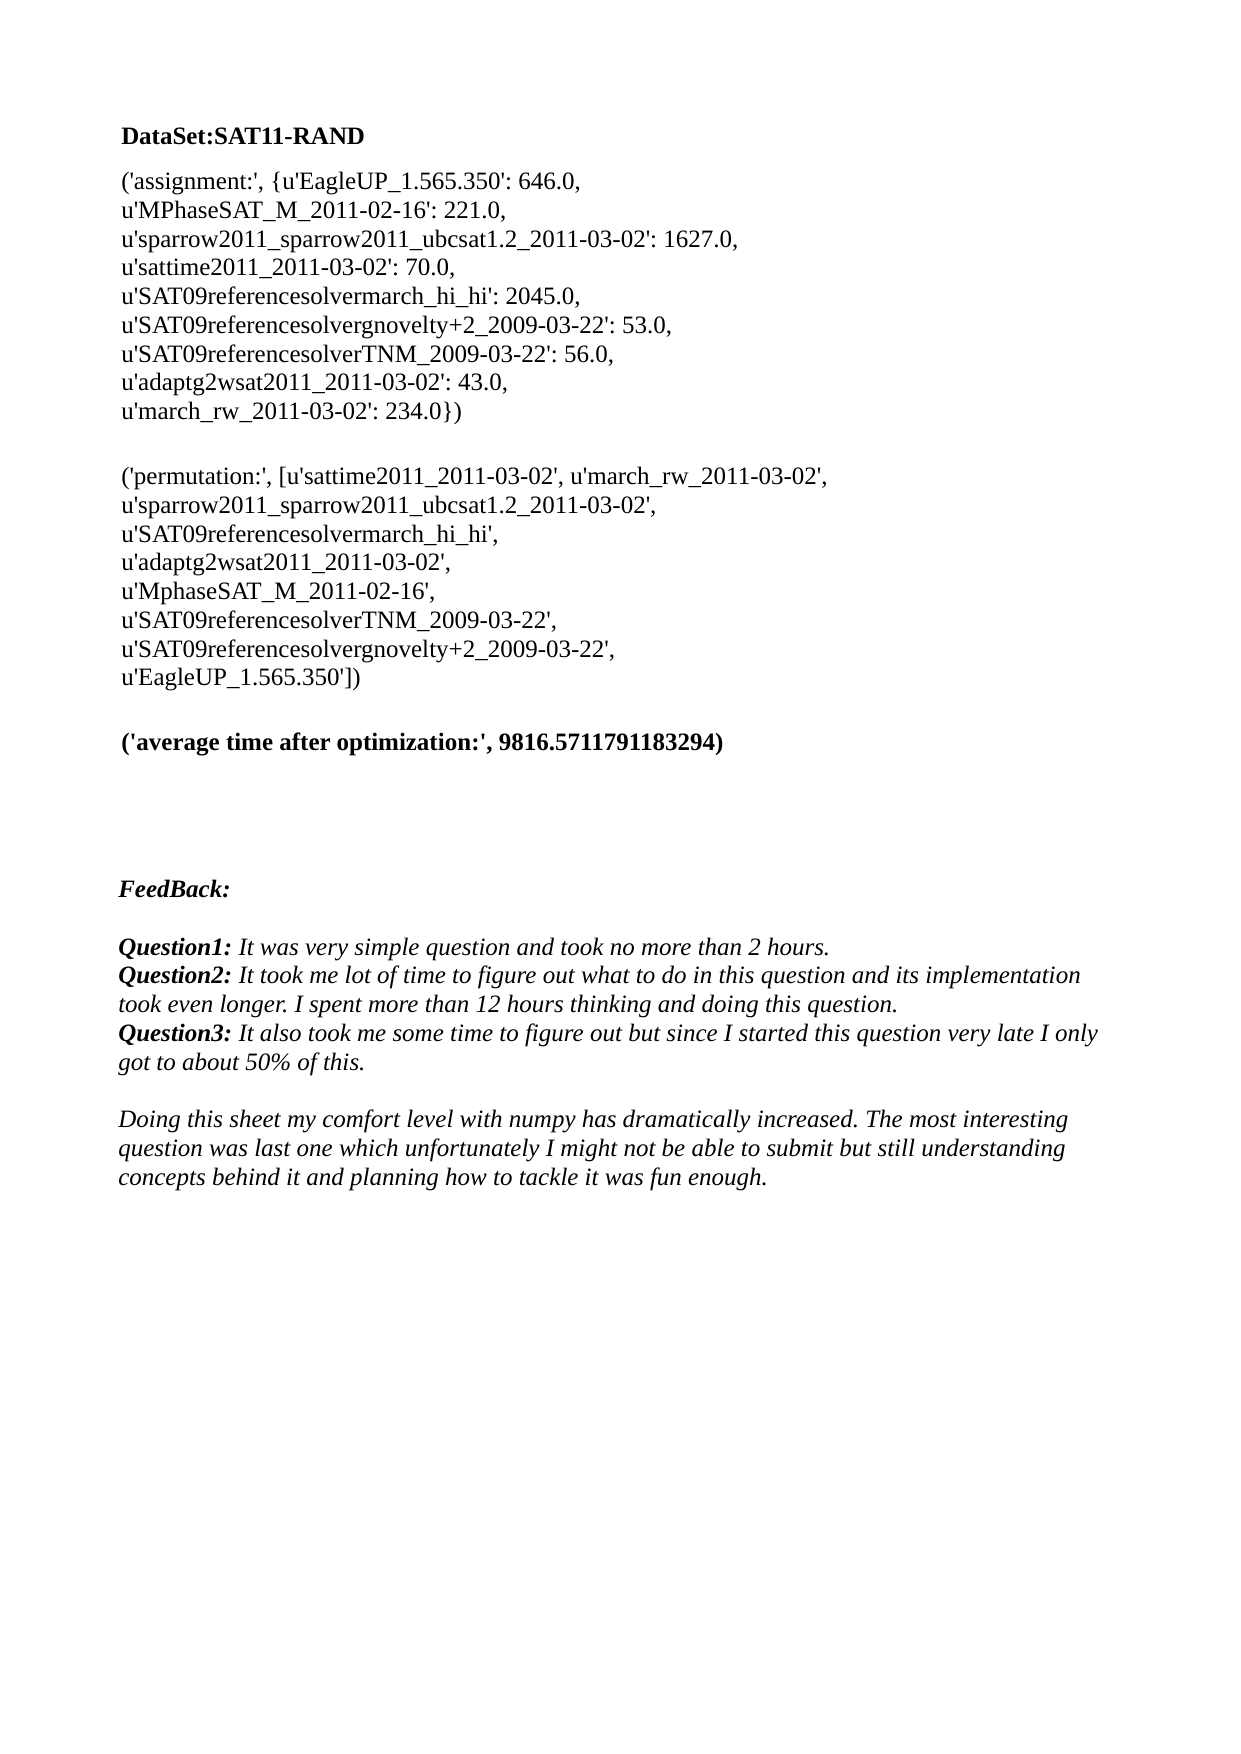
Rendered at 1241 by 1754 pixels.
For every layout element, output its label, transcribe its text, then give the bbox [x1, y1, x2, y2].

table_header DataSet:SAT11-RAND [118, 118, 371, 153]
text Question1: It was very simple question and took no more than 2 hours. [118, 932, 1122, 960]
table_cell ('permutation:', [u'sattime2011_2011-03-02', u'march_rw_2011-03-02', u'sparrow2011_sparrow2011_ubcsat1.2_2011-03-02', u'SAT09referencesolvermarch_hi_hi', u'adaptg2wsat2011_2011-03-02', u'MphaseSAT_M_2011-02-16', u'SAT09referencesolverTNM_2009-03-22', u'SAT09referencesolvergnovelty+2_2009-03-22', u'EagleUP_1.565.350']) [118, 428, 1122, 724]
table_cell ('assignment:', {u'EagleUP_1.565.350': 646.0, u'MPhaseSAT_M_2011-02-16': 221.0, u'sparrow2011_sparrow2011_ubcsat1.2_2011-03-02': 1627.0, u'sattime2011_2011-03-02': 70.0, u'SAT09referencesolvermarch_hi_hi': 2045.0, u'SAT09referencesolvergnovelty+2_2009-03-22': 53.0, u'SAT09referencesolverTNM_2009-03-22': 56.0, u'adaptg2wsat2011_2011-03-02': 43.0, u'march_rw_2011-03-02': 234.0}) [118, 163, 1122, 428]
text Doing this sheet my comfort level with numpy has dramatically increased. The most interesting question was last one which unfortunately I might not be able to submit but still understanding concepts behind it and planning how to tackle it was fun enough. [118, 1104, 1122, 1190]
table_header ('average time after optimization:', 9816.5711791183294) [118, 725, 1121, 759]
text Question3: It also took me some time to figure out but since I started this question very late I only got to about 50% of this. [118, 1018, 1122, 1075]
table_header [118, 153, 1122, 163]
text FeedBack: [118, 874, 1122, 903]
text Question2: It took me lot of time to figure out what to do in this question and its implementation took even longer. I spent more than 12 hours thinking and doing this question. [118, 960, 1122, 1018]
